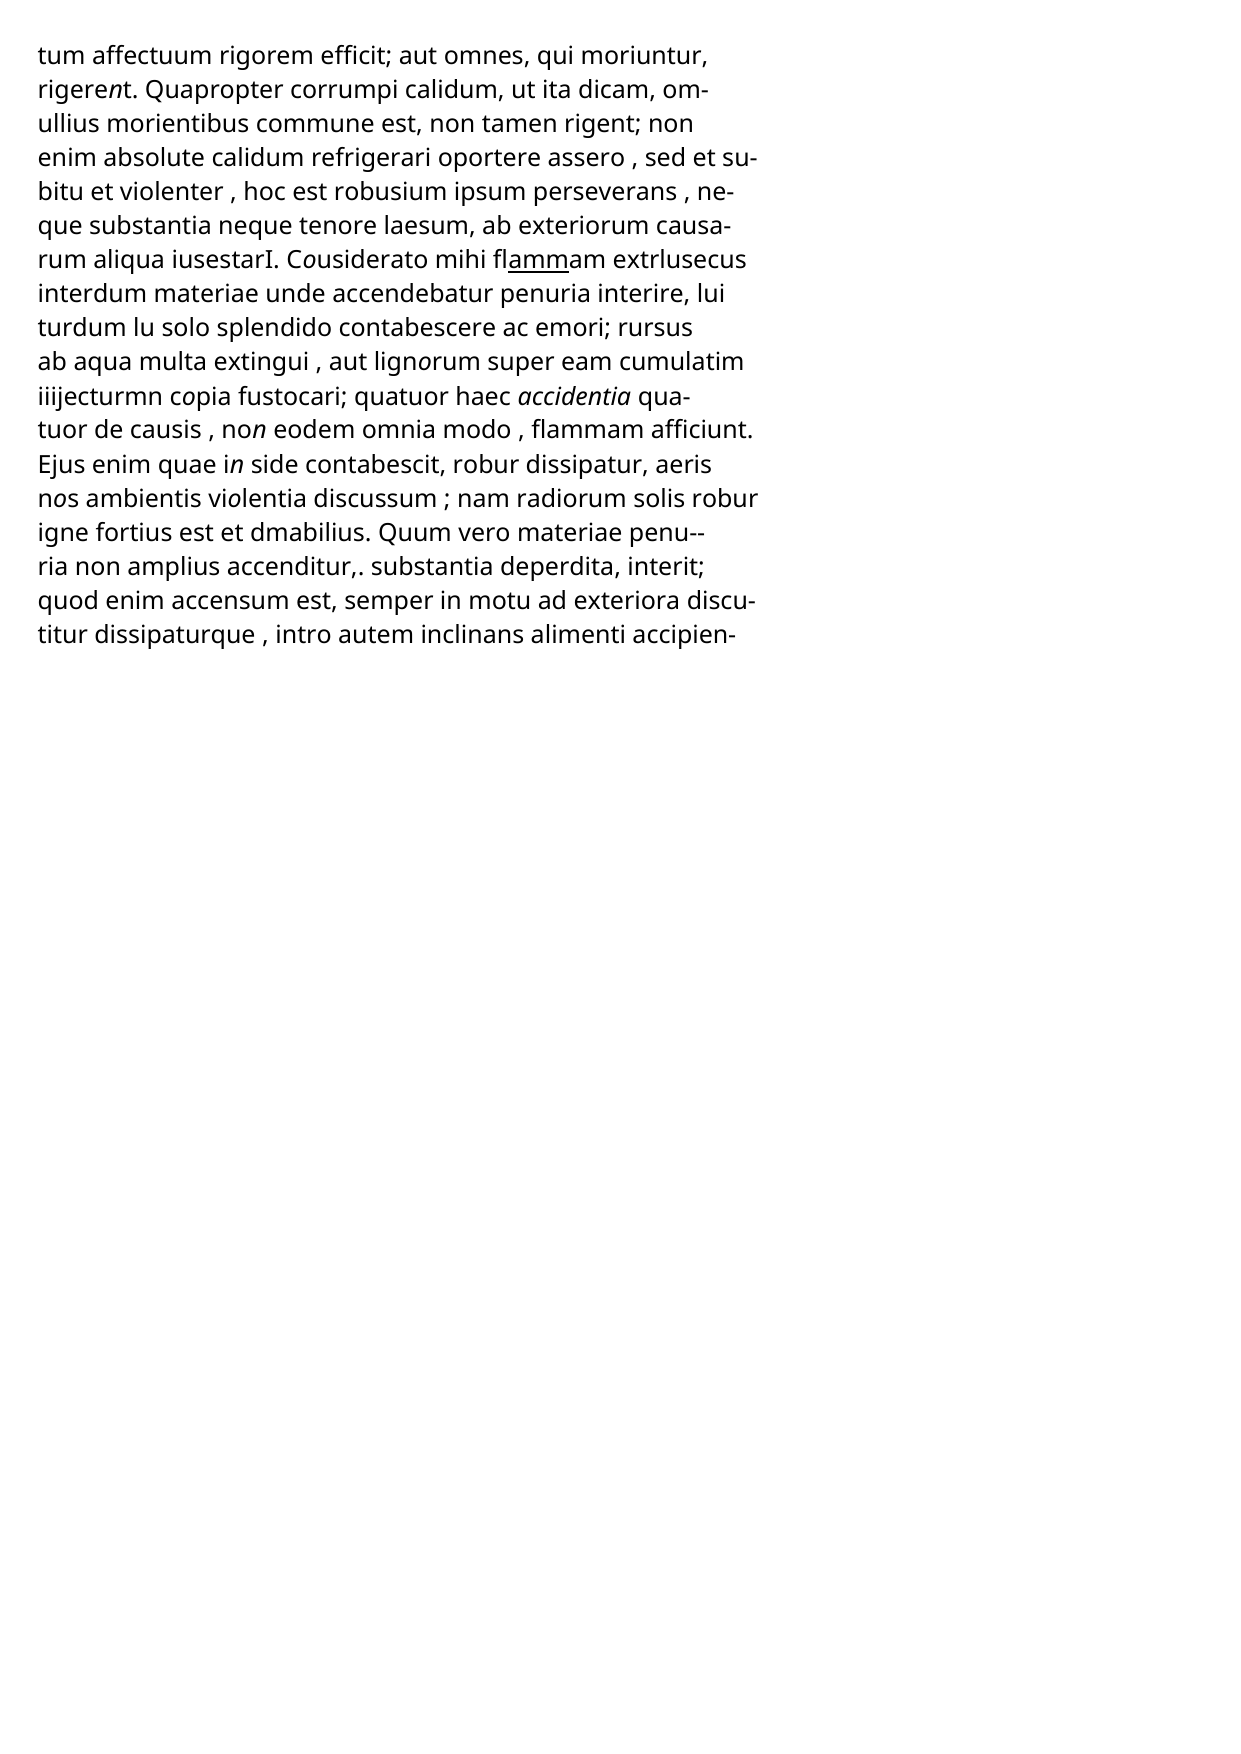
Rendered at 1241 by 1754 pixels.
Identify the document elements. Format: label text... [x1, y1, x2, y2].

text tum affectuum rigorem efficit; aut omnes, qui moriuntur, rigerent. Quapropter corrumpi calidum, ut ita dicam, om- ullius morientibus commune est, non tamen rigent; non enim absolute calidum refrigerari oportere assero , sed et su- bitu et violenter , hoc est robusium ipsum perseverans , ne- que substantia neque tenore laesum, ab exteriorum causa- rum aliqua iusestarI. Cousiderato mihi flammam extrlusecus interdum materiae unde accendebatur penuria interire, lui turdum lu solo splendido contabescere ac emori; rursus ab aqua multa extingui , aut lignorum super eam cumulatim iiijecturmn copia fustocari; quatuor haec accidentia qua- tuor de causis , non eodem omnia modo , flammam afficiunt. Ejus enim quae in side contabescit, robur dissipatur, aeris nos ambientis violentia discussum ; nam radiorum solis robur igne fortius est et dmabilius. Quum vero materiae penu-- ria non amplius accenditur,. substantia deperdita, interit; quod enim accensum est, semper in motu ad exteriora discu- titur dissipaturque , intro autem inclinans alimenti accipien- [37, 37, 1203, 651]
